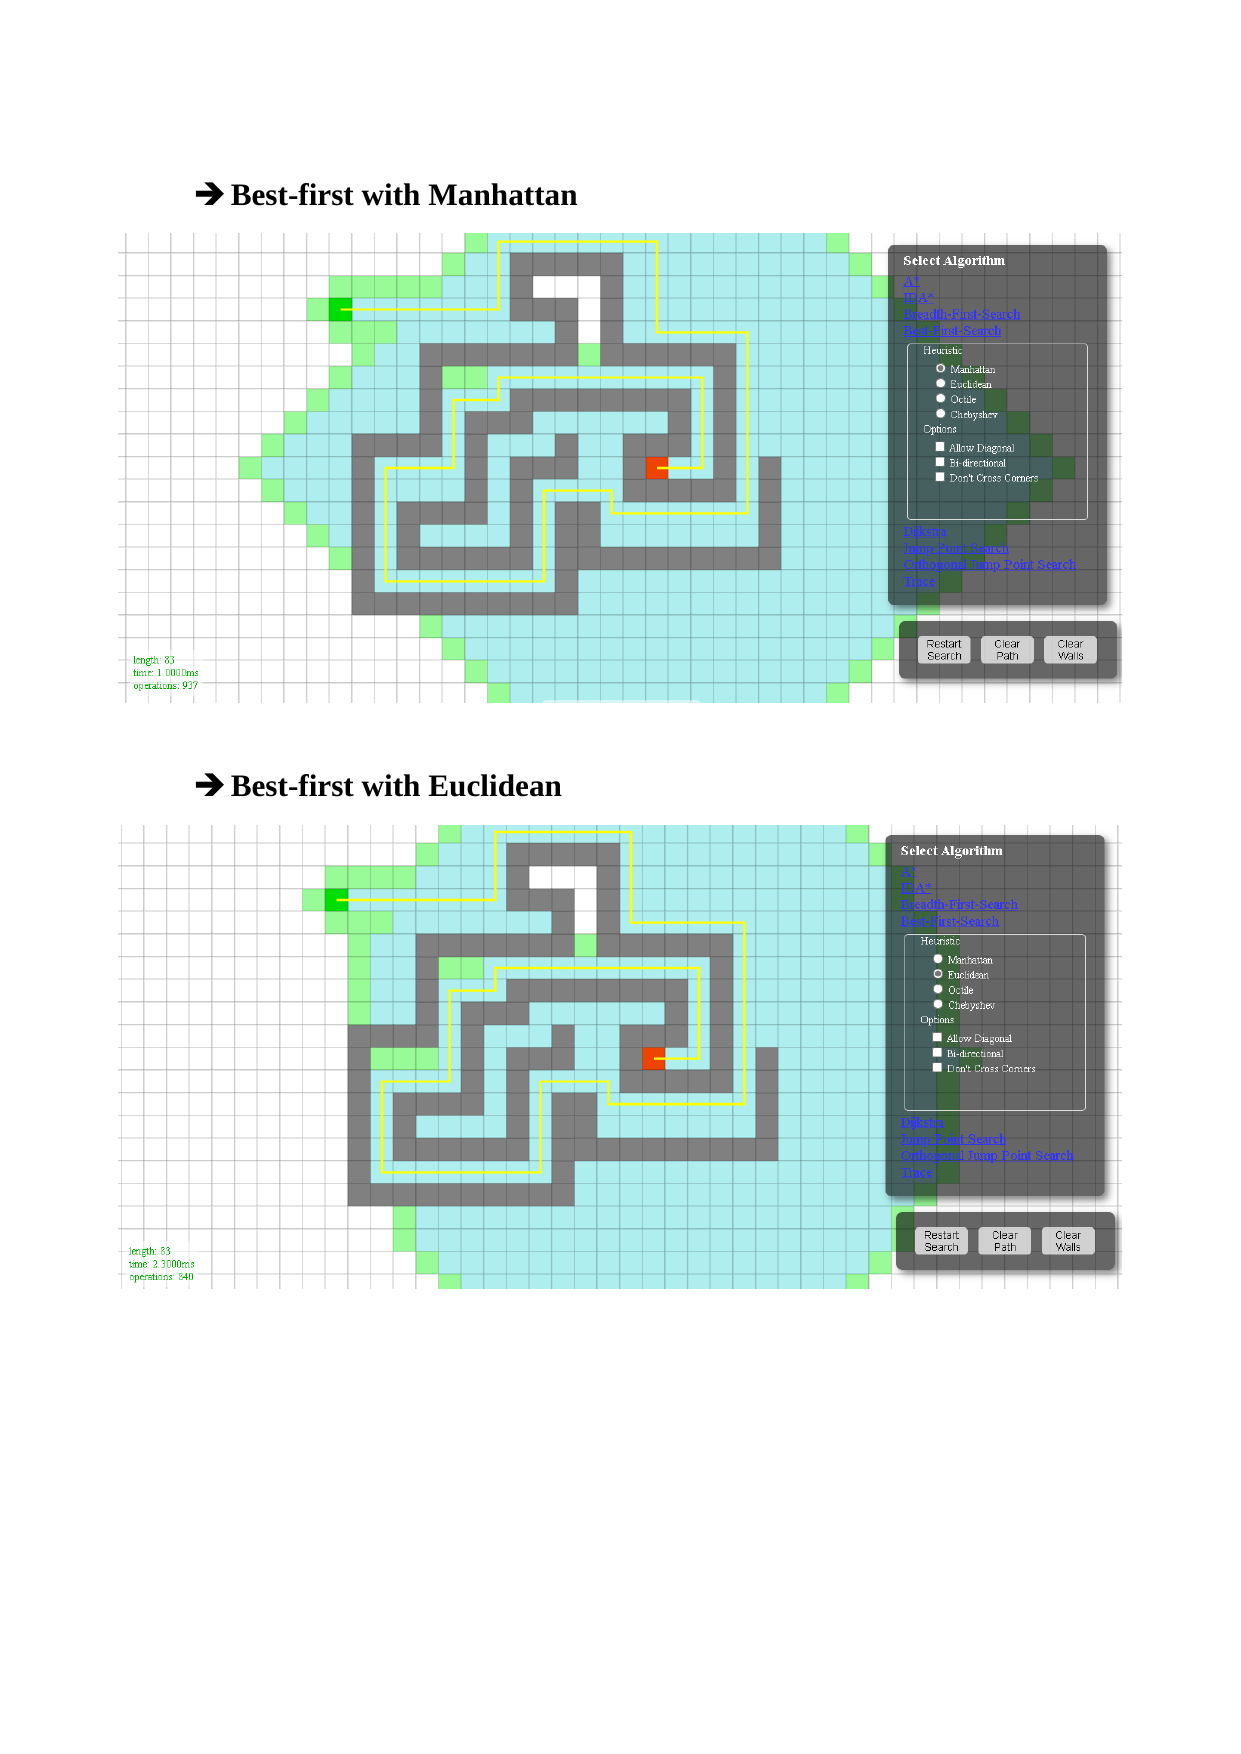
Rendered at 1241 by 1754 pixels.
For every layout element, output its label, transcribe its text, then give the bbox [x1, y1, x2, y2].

list Best-first with Euclidean [193, 767, 1122, 803]
picture [118, 825, 1123, 1289]
picture [118, 233, 1123, 703]
list Best-first with Manhattan [193, 176, 1122, 212]
